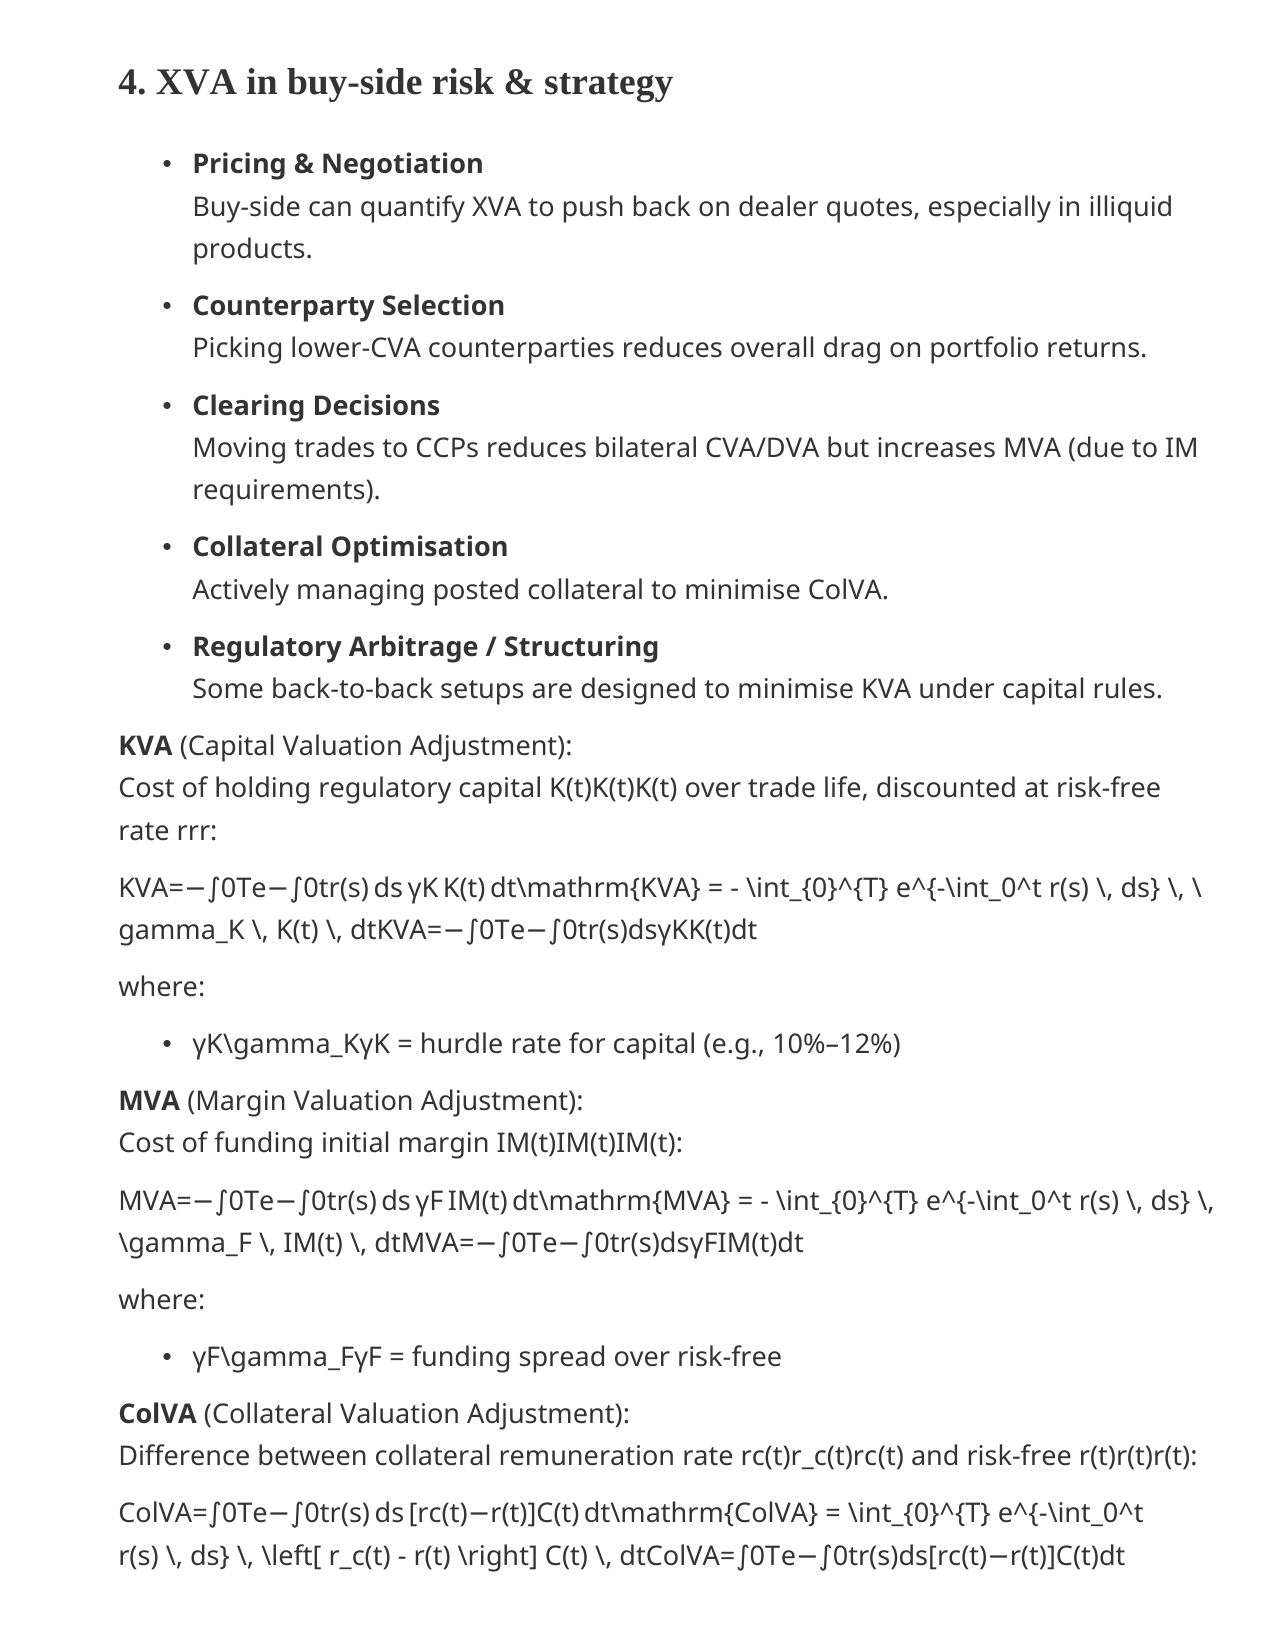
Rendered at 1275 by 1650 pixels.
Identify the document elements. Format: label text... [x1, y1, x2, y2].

text KVA=−∫0Te−∫0tr(s) ds γK K(t) dt\mathrm{KVA} = - \int_{0}^{T} e^{-\int_0^t r(s) \, ds} \, \gamma_K \, K(t) \, dtKVA=−∫0T​e−∫0t​r(s)dsγK​K(t)dt [118, 868, 1216, 947]
list γK\gamma_KγK​ = hurdle rate for capital (e.g., 10%–12%) [162, 1024, 1216, 1061]
text where: [118, 968, 1216, 1004]
subtitle 4. XVA in buy-side risk & strategy [118, 59, 1216, 102]
list Clearing Decisions Moving trades to CCPs reduces bilateral CVA/DVA but increases MVA (due to IM requirements). [162, 386, 1216, 508]
list Counterparty Selection Picking lower-CVA counterparties reduces overall drag on portfolio returns. [162, 287, 1216, 366]
text MVA=−∫0Te−∫0tr(s) ds γF IM(t) dt\mathrm{MVA} = - \int_{0}^{T} e^{-\int_0^t r(s) \, ds} \, \gamma_F \, IM(t) \, dtMVA=−∫0T​e−∫0t​r(s)dsγF​IM(t)dt [118, 1181, 1216, 1260]
text ColVA=∫0Te−∫0tr(s) ds [rc(t)−r(t)]C(t) dt\mathrm{ColVA} = \int_{0}^{T} e^{-\int_0^t r(s) \, ds} \, \left[ r_c(t) - r(t) \right] C(t) \, dtColVA=∫0T​e−∫0t​r(s)ds[rc​(t)−r(t)]C(t)dt [118, 1494, 1216, 1573]
list Collateral Optimisation Actively managing posted collateral to minimise ColVA. [162, 528, 1216, 607]
text where: [118, 1280, 1216, 1317]
list γF\gamma_FγF​ = funding spread over risk-free [162, 1337, 1216, 1374]
text KVA (Capital Valuation Adjustment): Cost of holding regulatory capital K(t)K(t)K(t) over trade life, discounted at risk-free rate rrr: [118, 726, 1216, 848]
text ColVA (Collateral Valuation Adjustment): Difference between collateral remuneration rate rc(t)r_c(t)rc​(t) and risk-free r(t)r(t)r(t): [118, 1394, 1216, 1473]
list Regulatory Arbitrage / Structuring Some back-to-back setups are designed to minimise KVA under capital rules. [162, 627, 1216, 706]
text MVA (Margin Valuation Adjustment): Cost of funding initial margin IM(t)IM(t)IM(t): [118, 1082, 1216, 1161]
list Pricing & Negotiation Buy-side can quantify XVA to push back on dealer quotes, especially in illiquid products. [162, 145, 1216, 266]
